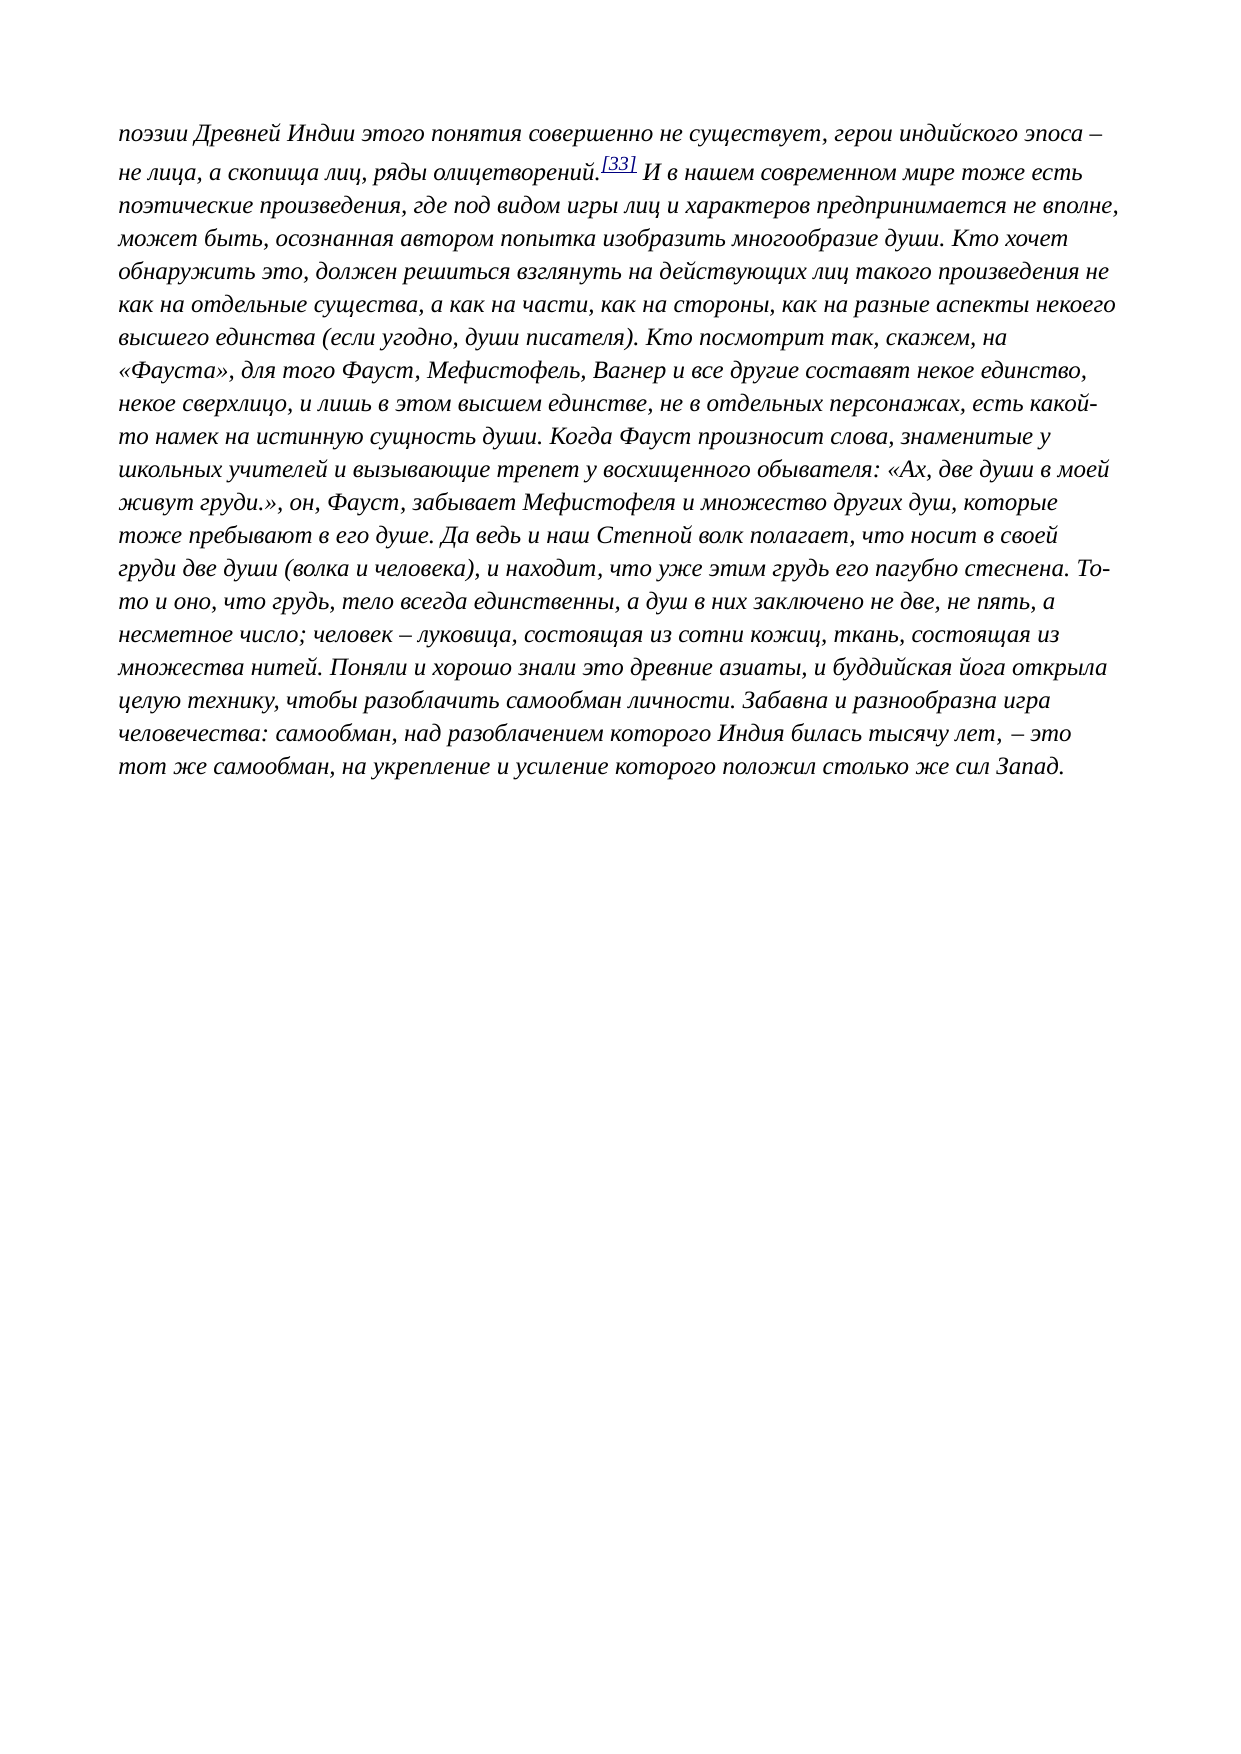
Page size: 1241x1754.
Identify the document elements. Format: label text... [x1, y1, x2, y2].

text поэзии Древней Индии этого понятия совершенно не существует, герои индийского эпоса – не лица, а скопища лиц, ряды олицетворений.[33] И в нашем современном мире тоже есть поэтические произведения, где под видом игры лиц и характеров предпринимается не вполне, может быть, осознанная автором попытка изобразить многообразие души. Кто хочет обнаружить это, должен решиться взглянуть на действующих лиц такого произведения не как на отдельные существа, а как на части, как на стороны, как на разные аспекты некоего высшего единства (если угодно, души писателя). Кто посмотрит так, скажем, на «Фауста», для того Фауст, Мефистофель, Вагнер и все другие составят некое единство, некое сверхлицо, и лишь в этом высшем единстве, не в отдельных персонажах, есть какой-то намек на истинную сущность души. Когда Фауст произносит слова, знаменитые у школьных учителей и вызывающие трепет у восхищенного обывателя: «Ах, две души в моей живут груди.», он, Фауст, забывает Мефистофеля и множество других душ, которые тоже пребывают в его душе. Да ведь и наш Степной волк полагает, что носит в своей груди две души (волка и человека), и находит, что уже этим грудь его пагубно стеснена. То-то и оно, что грудь, тело всегда единственны, а душ в них заключено не две, не пять, а несметное число; человек – луковица, состоящая из сотни кожиц, ткань, состоящая из множества нитей. Поняли и хорошо знали это древние азиаты, и буддийская йога открыла целую технику, чтобы разоблачить самообман личности. Забавна и разнообразна игра человечества: самообман, над разоблачением которого Индия билась тысячу лет, – это тот же самообман, на укрепление и усиление которого положил столько же сил Запад. [118, 118, 1122, 780]
